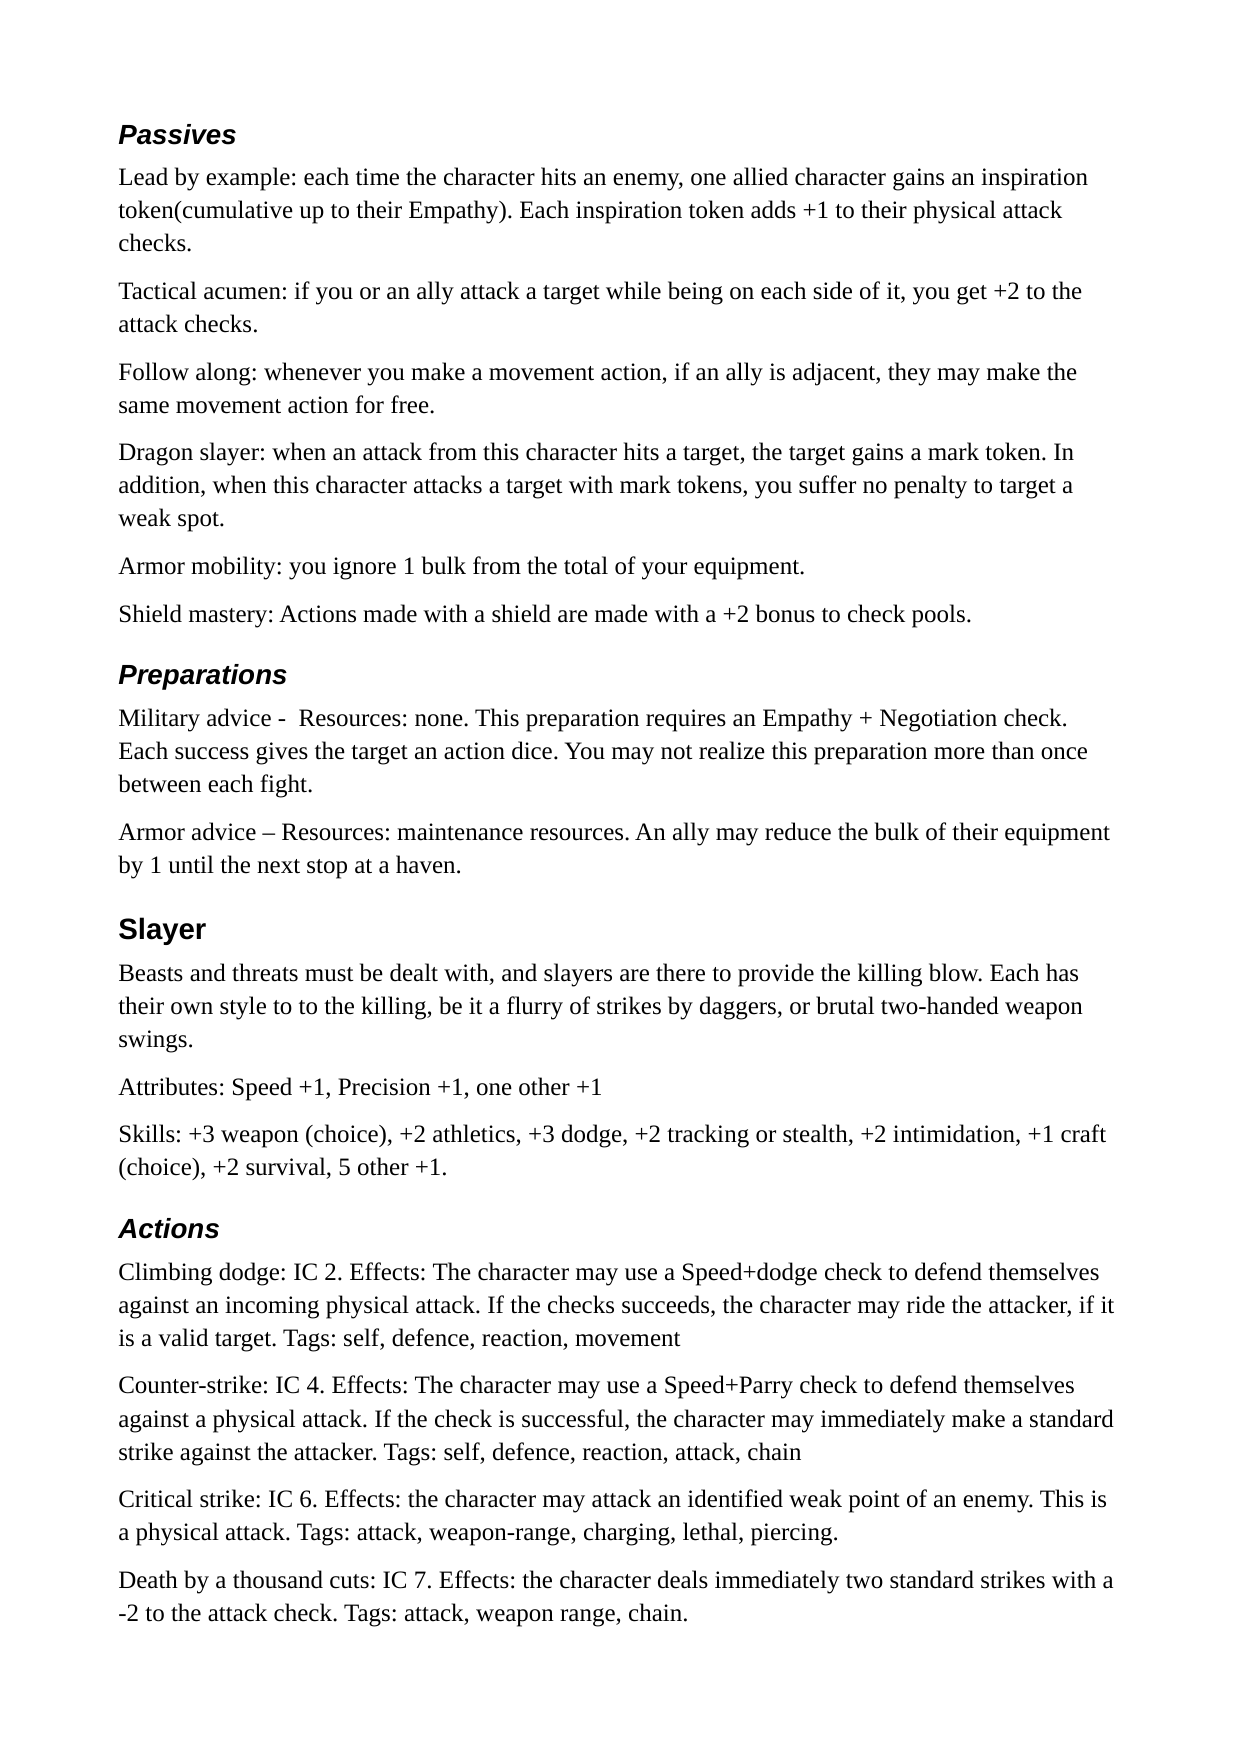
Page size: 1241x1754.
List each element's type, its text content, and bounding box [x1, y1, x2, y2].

text Follow along: whenever you make a movement action, if an ally is adjacent, they may make the same movement action for free. [118, 357, 1122, 418]
text Death by a thousand cuts: IC 7. Effects: the character deals immediately two standard strikes with a -2 to the attack check. Tags: attack, weapon range, chain. [118, 1565, 1122, 1627]
subtitle Slayer [118, 912, 1122, 946]
text Lead by example: each time the character hits an enemy, one allied character gains an inspiration token(cumulative up to their Empathy). Each inspiration token adds +1 to their physical attack checks. [118, 162, 1122, 257]
text Counter-strike: IC 4. Effects: The character may use a Speed+Parry check to defend themselves against a physical attack. If the check is successful, the character may immediately make a standard strike against the attacker. Tags: self, defence, reaction, attack, chain [118, 1371, 1122, 1465]
text Skills: +3 weapon (choice), +2 athletics, +3 dodge, +2 tracking or stealth, +2 intimidation, +1 craft (choice), +2 survival, 5 other +1. [118, 1119, 1122, 1181]
text Military advice - Resources: none. This preparation requires an Empathy + Negotiation check. Each success gives the target an action dice. You may not realize this preparation more than once between each fight. [118, 703, 1122, 798]
text Shield mastery: Actions made with a shield are made with a +2 bonus to check pools. [118, 599, 1122, 627]
text Climbing dodge: IC 2. Effects: The character may use a Speed+dodge check to defend themselves against an incoming physical attack. If the checks succeeds, the character may ride the attacker, if it is a valid target. Tags: self, defence, reaction, movement [118, 1257, 1122, 1352]
text Beasts and threats must be dealt with, and slayers are there to provide the killing blow. Each has their own style to to the killing, be it a flurry of strikes by daggers, or brutal two-handed weapon swings. [118, 958, 1122, 1053]
text Critical strike: IC 6. Effects: the character may attack an identified weak point of an enemy. This is a physical attack. Tags: attack, weapon-range, charging, lethal, piercing. [118, 1484, 1122, 1546]
text Tactical acumen: if you or an ally attack a target while being on each side of it, you get +2 to the attack checks. [118, 276, 1122, 338]
text Armor advice – Resources: maintenance resources. An ally may reduce the bulk of their equipment by 1 until the next stop at a haven. [118, 817, 1122, 878]
text Attributes: Speed +1, Precision +1, one other +1 [118, 1072, 1122, 1101]
subtitle Passives [118, 118, 1122, 150]
text Armor mobility: you ignore 1 bulk from the total of your equipment. [118, 551, 1122, 580]
subtitle Preparations [118, 659, 1122, 691]
subtitle Actions [118, 1213, 1122, 1244]
text Dragon slayer: when an attack from this character hits a target, the target gains a mark token. In addition, when this character attacks a target with mark tokens, you suffer no penalty to target a weak spot. [118, 437, 1122, 532]
